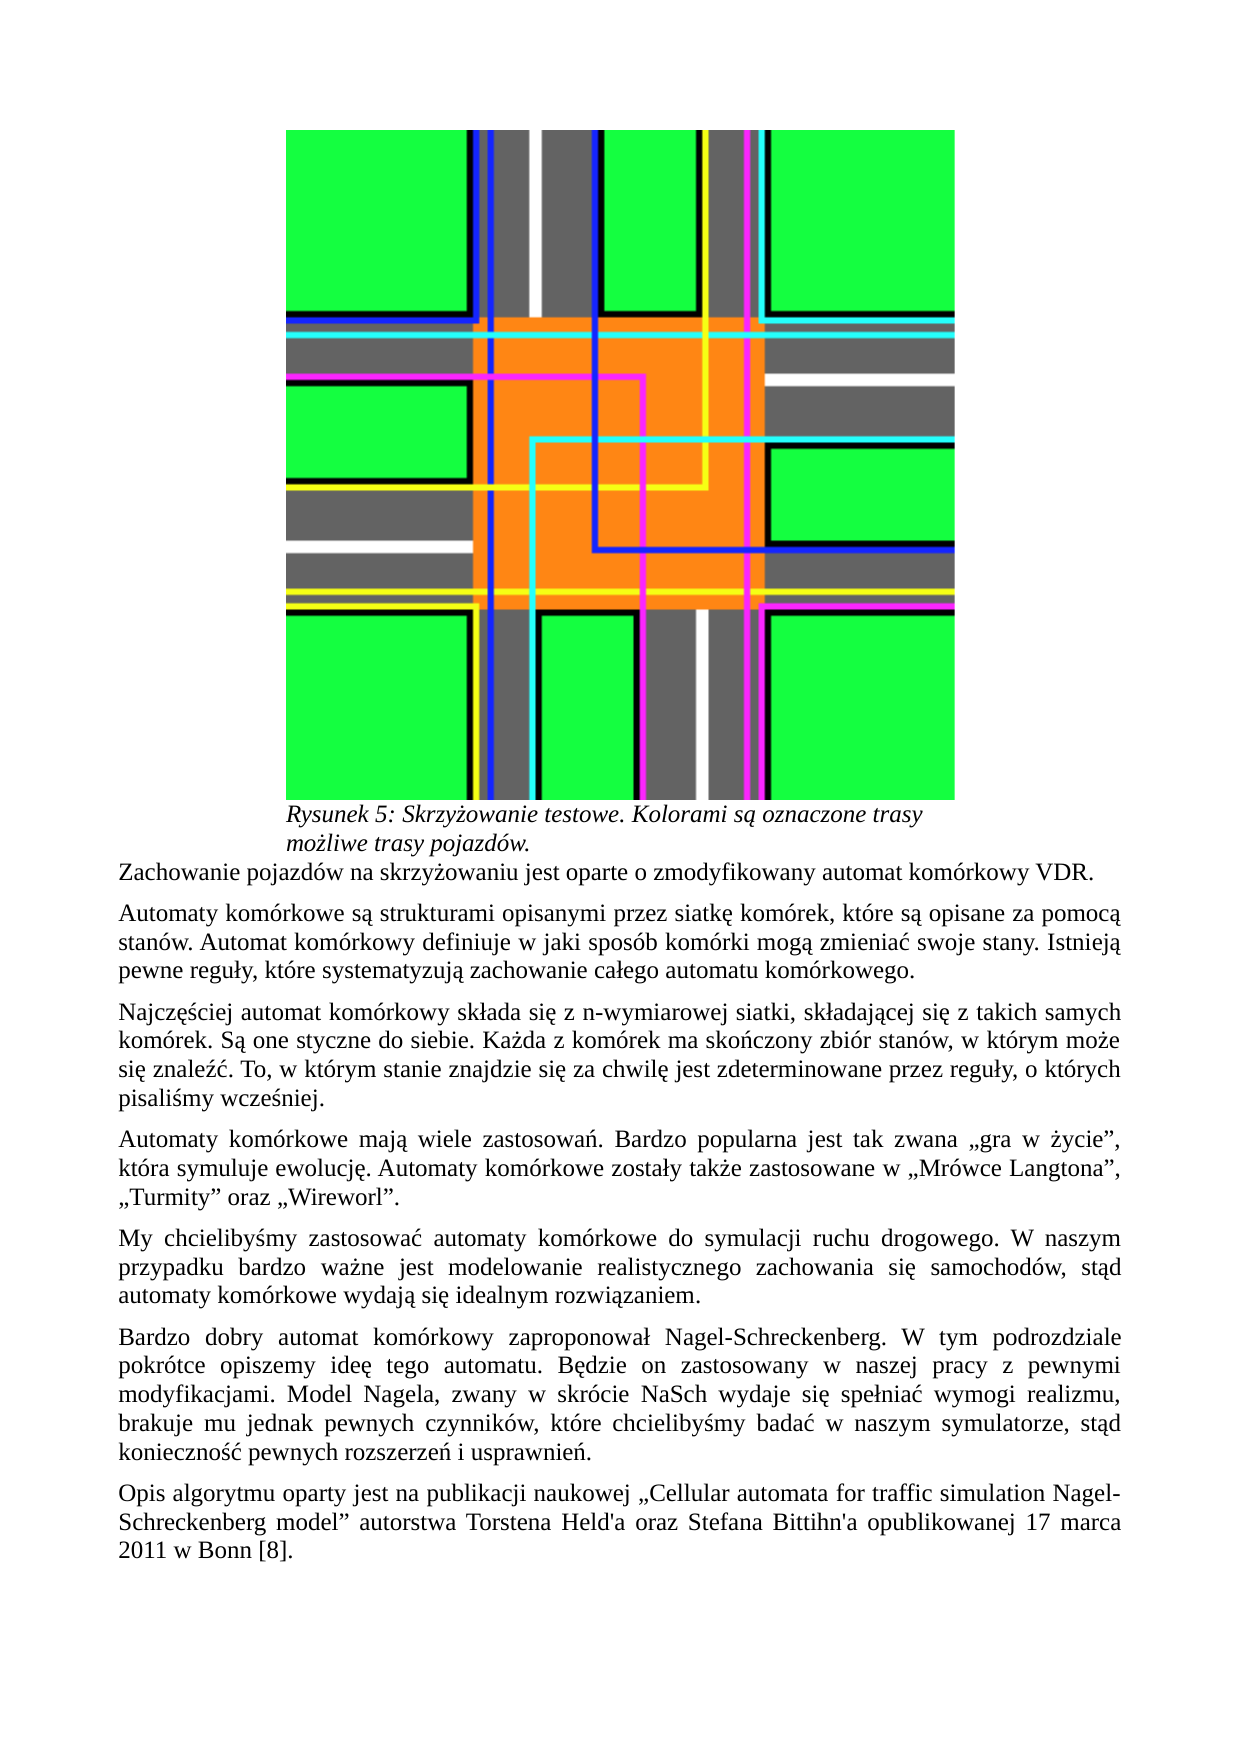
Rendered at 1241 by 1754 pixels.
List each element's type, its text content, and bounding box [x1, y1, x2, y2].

text Automaty komórkowe są strukturami opisanymi przez siatkę komórek, które są opisane za pomocą stanów. Automat komórkowy definiuje w jaki sposób komórki mogą zmieniać swoje stany. Istnieją pewne reguły, które systematyzują zachowanie całego automatu komórkowego. [118, 898, 1122, 984]
text Bardzo dobry automat komórkowy zaproponował Nagel-Schreckenberg. W tym podrozdziale pokrótce opiszemy ideę tego automatu. Będzie on zastosowany w naszej pracy z pewnymi modyfikacjami. Model Nagela, zwany w skrócie NaSch wydaje się spełniać wymogi realizmu, brakuje mu jednak pewnych czynników, które chcielibyśmy badać w naszym symulatorze, stąd konieczność pewnych rozszerzeń i usprawnień. [118, 1322, 1122, 1466]
text Automaty komórkowe mają wiele zastosowań. Bardzo popularna jest tak zwana „gra w życie”, która symuluje ewolucję. Automaty komórkowe zostały także zastosowane w „Mrówce Langtona”, „Turmity” oraz „Wireworl”. [118, 1124, 1122, 1211]
text Opis algorytmu oparty jest na publikacji naukowej „Cellular automata for traffic simulation Nagel-Schreckenberg model” autorstwa Torstena Held'a oraz Stefana Bittihn'a opublikowanej 17 marca 2011 w Bonn [8]. [118, 1478, 1122, 1564]
picture [286, 130, 955, 800]
text Najczęściej automat komórkowy składa się z n-wymiarowej siatki, składającej się z takich samych komórek. Są one styczne do siebie. Każda z komórek ma skończony zbiór stanów, w którym może się znaleźć. To, w którym stanie znajdzie się za chwilę jest zdeterminowane przez reguły, o których pisaliśmy wcześniej. [118, 997, 1122, 1112]
text Rysunek 5: Skrzyżowanie testowe. Kolorami są oznaczone trasy możliwe trasy pojazdów. [286, 800, 954, 857]
text My chcielibyśmy zastosować automaty komórkowe do symulacji ruchu drogowego. W naszym przypadku bardzo ważne jest modelowanie realistycznego zachowania się samochodów, stąd automaty komórkowe wydają się idealnym rozwiązaniem. [118, 1223, 1122, 1309]
text Zachowanie pojazdów na skrzyżowaniu jest oparte o zmodyfikowany automat komórkowy VDR. [118, 118, 1122, 886]
